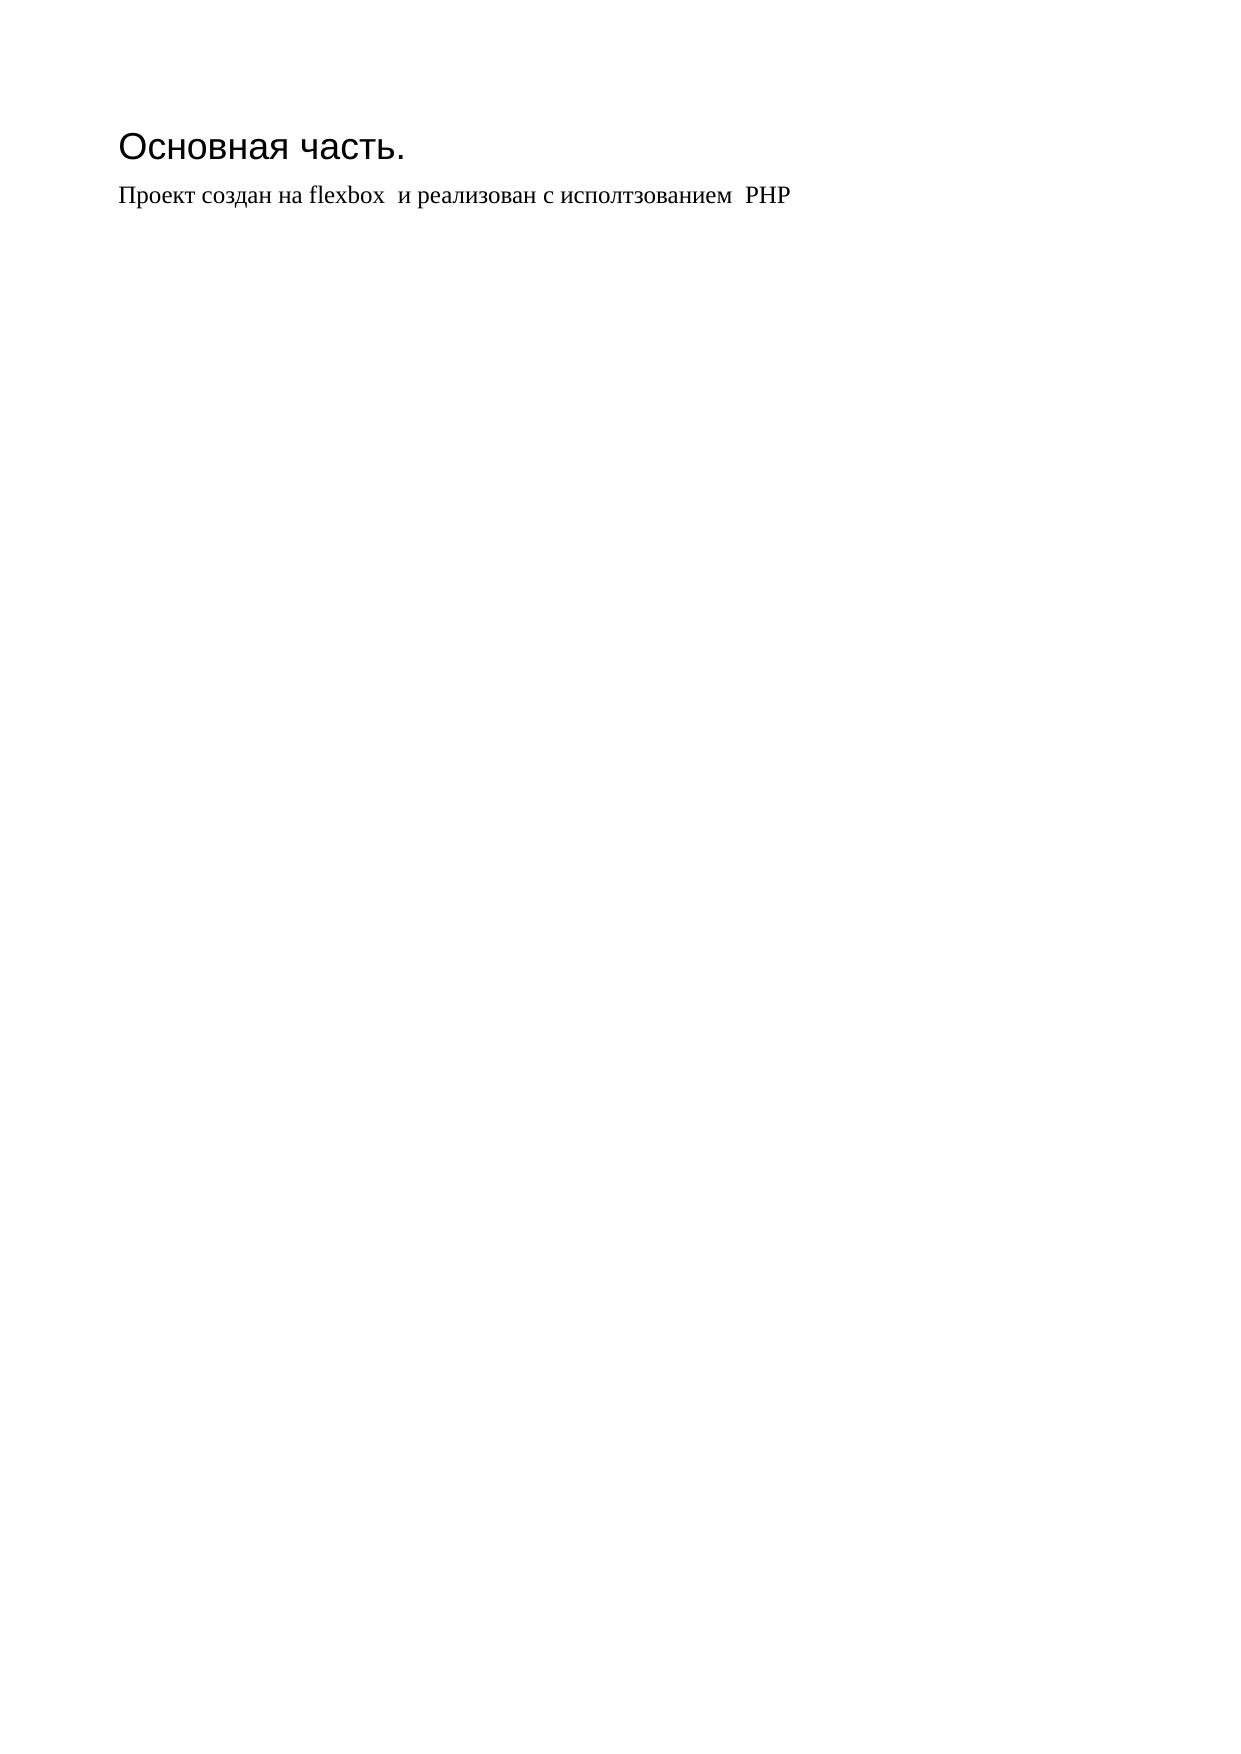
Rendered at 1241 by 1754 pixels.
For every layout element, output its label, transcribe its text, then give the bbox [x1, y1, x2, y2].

subtitle Oсновная часть. [118, 124, 1122, 167]
text Проект создан на flexbox и реализован с исполтзованием PHP [118, 180, 1122, 209]
